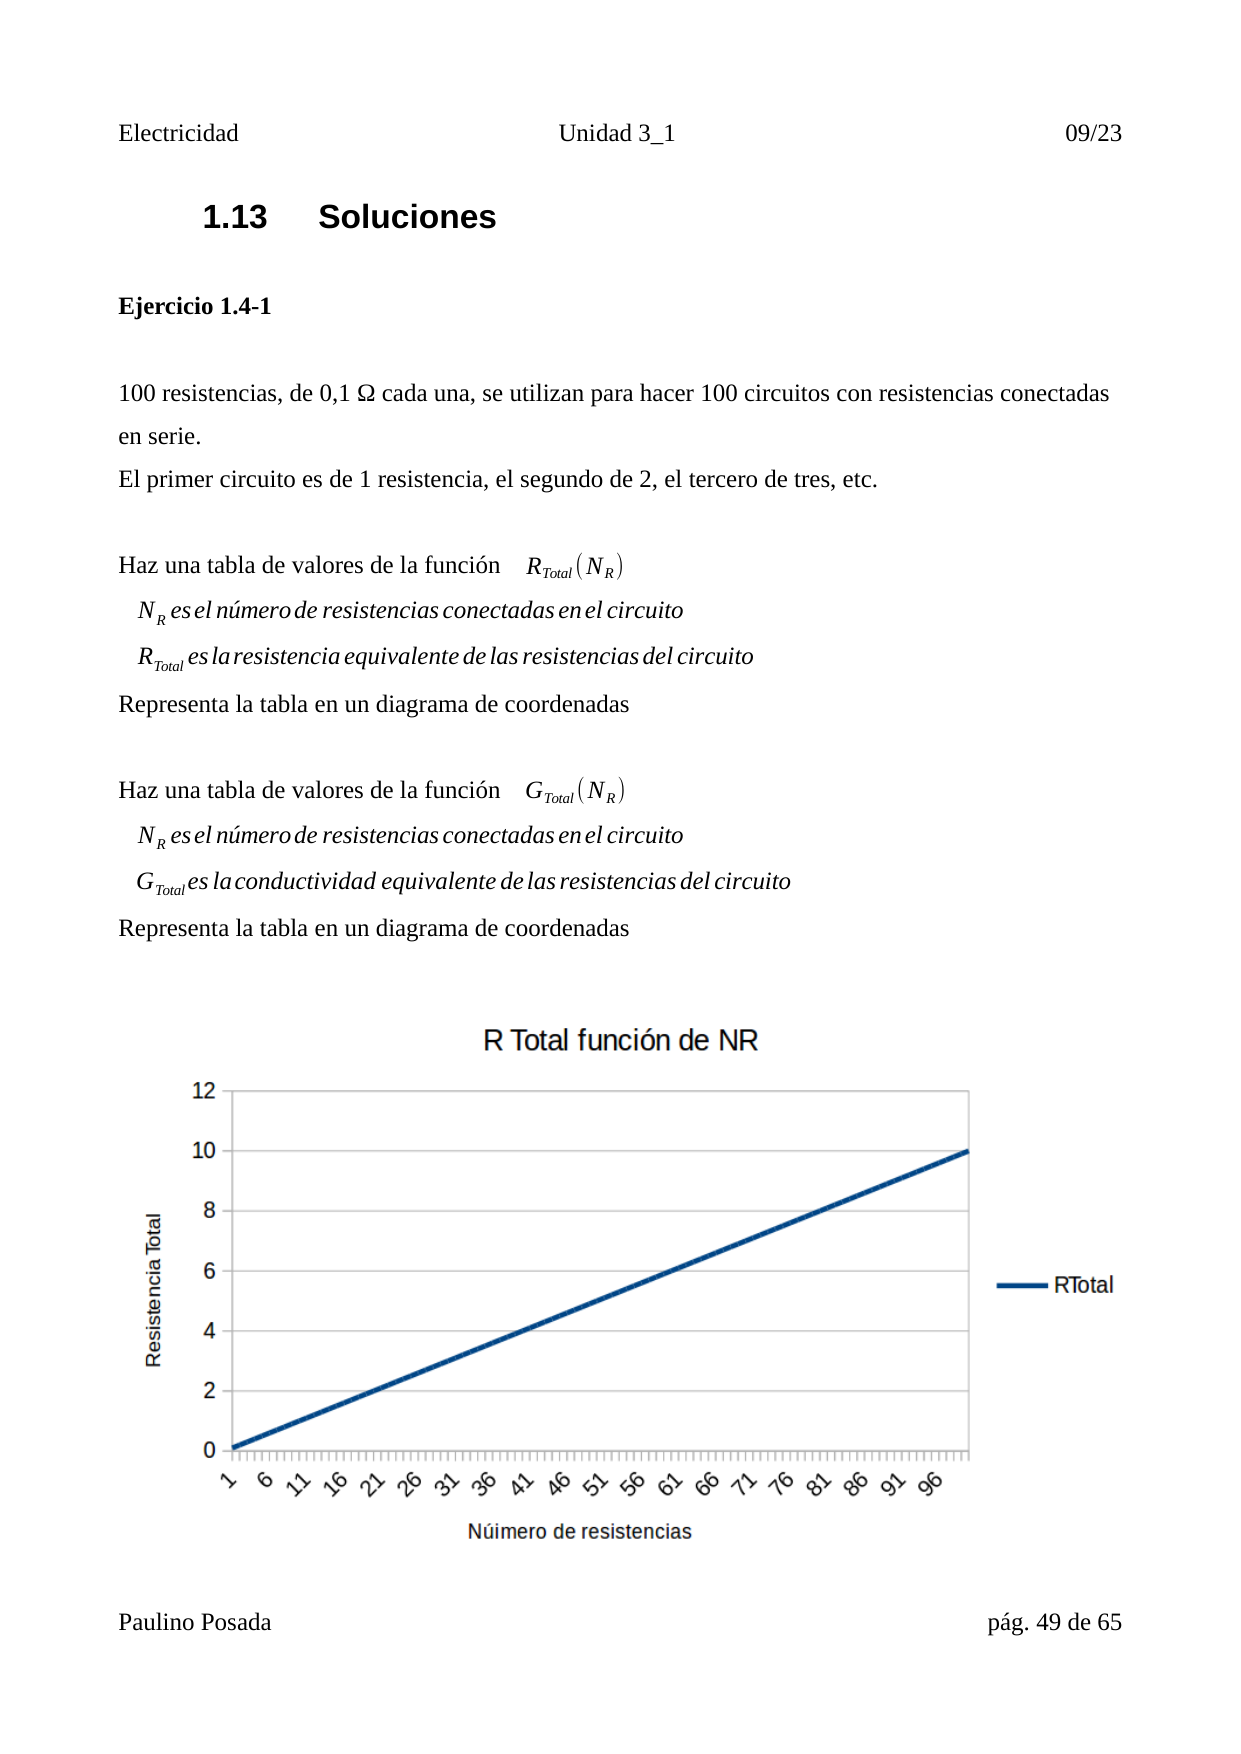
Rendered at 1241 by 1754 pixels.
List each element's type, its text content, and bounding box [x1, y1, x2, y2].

picture [118, 999, 1123, 1561]
subtitle Soluciones [193, 197, 1122, 236]
text Haz una tabla de valores de la función [118, 550, 1122, 583]
text El primer circuito es de 1 resistencia, el segundo de 2, el tercero de tres, etc. [118, 464, 1122, 493]
text 100 resistencias, de 0,1 Ω cada una, se utilizan para hacer 100 circuitos con resistencias conectadas en serie. [118, 378, 1122, 449]
text Ejercicio 1.4-1 [118, 291, 1122, 320]
text Haz una tabla de valores de la función [118, 775, 1122, 807]
text Representa la tabla en un diagrama de coordenadas [118, 913, 1122, 942]
text Representa la tabla en un diagrama de coordenadas [118, 689, 1122, 717]
